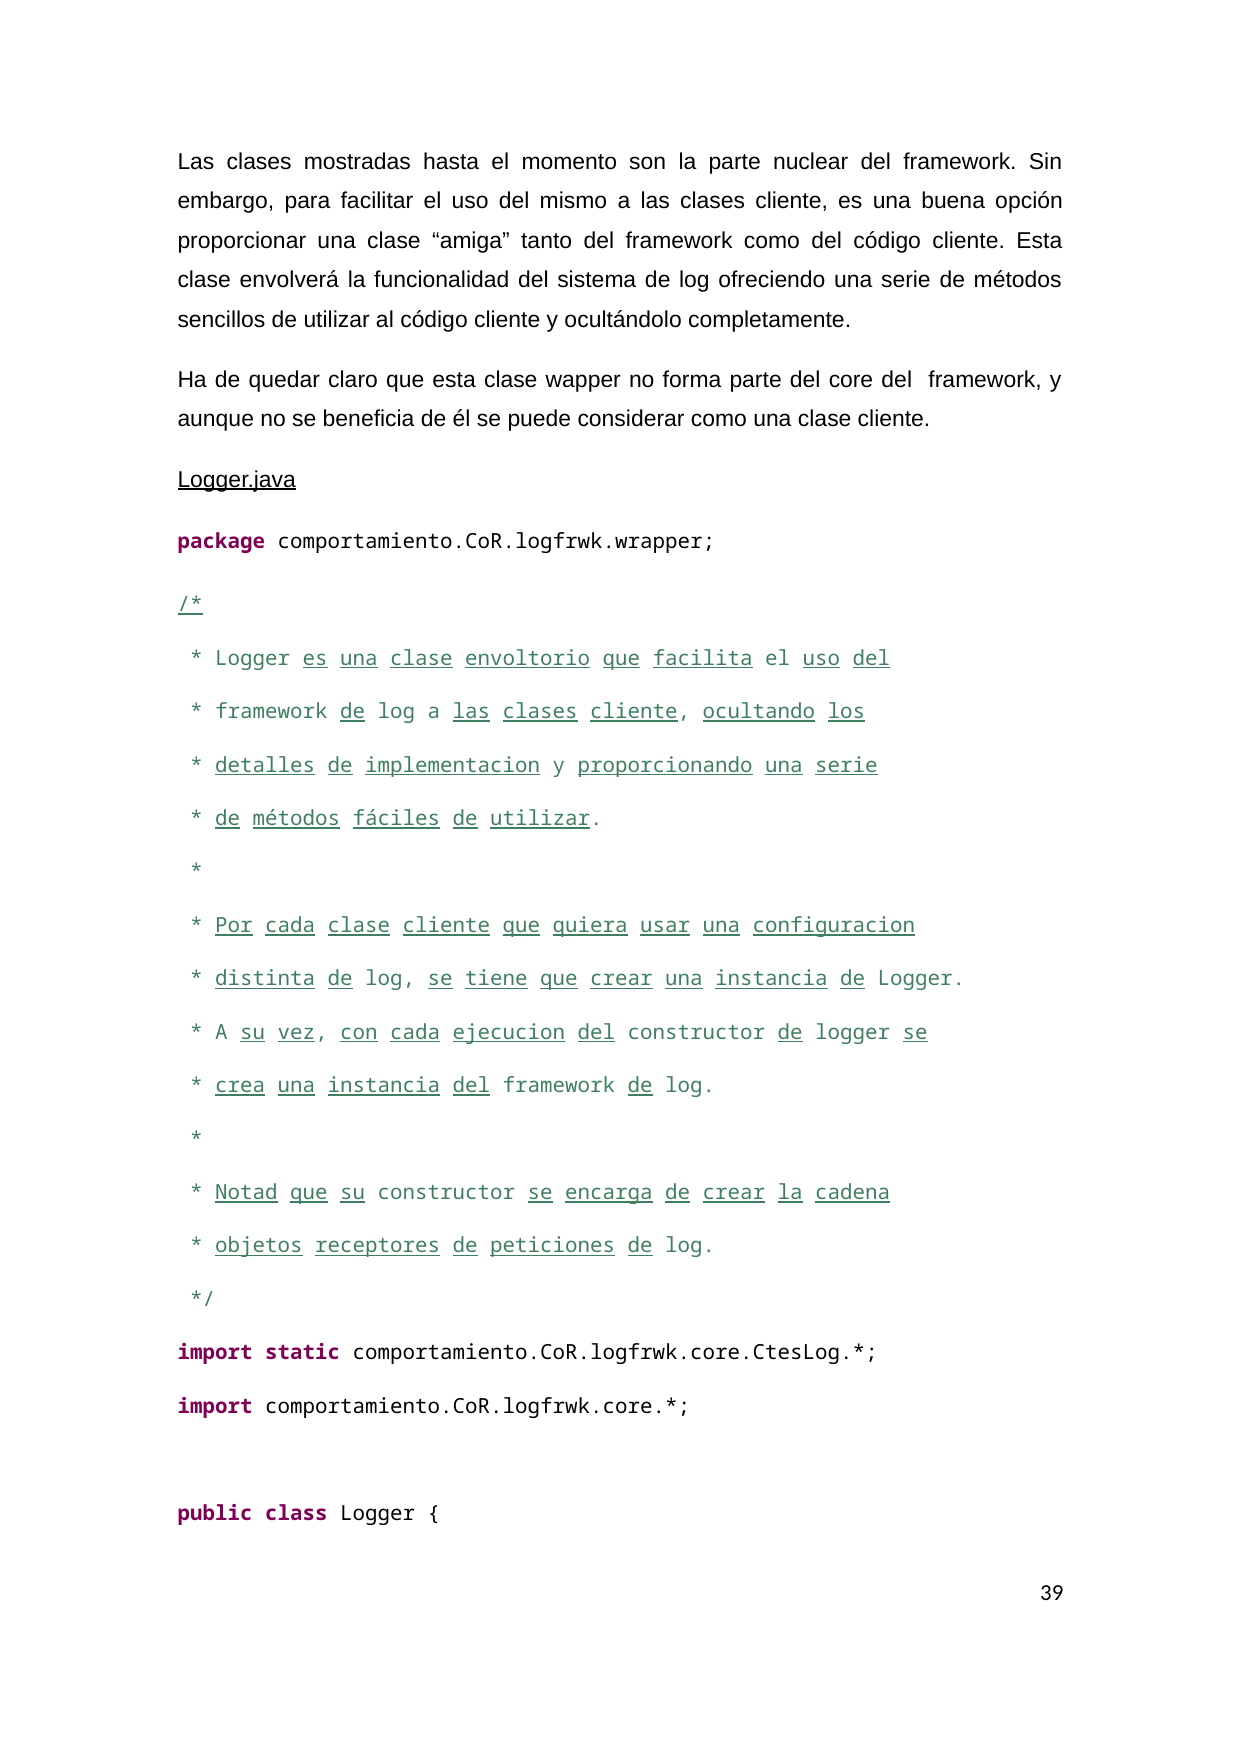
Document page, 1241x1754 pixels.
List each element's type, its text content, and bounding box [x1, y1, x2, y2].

text Las clases mostradas hasta el momento son la parte nuclear del framework. Sin embargo, para facilitar el uso del mismo a las clases cliente, es una buena opción proporcionar una clase “amiga” tanto del framework como del código cliente. Esta clase envolverá la funcionalidad del sistema de log ofreciendo una serie de métodos sencillos de utilizar al código cliente y ocultándolo completamente. [177, 148, 1063, 332]
text * [177, 1124, 1063, 1152]
text * crea una instancia del framework de log. [177, 1070, 1063, 1099]
text Logger.java [177, 466, 1063, 492]
text * Notad que su constructor se encarga de crear la cadena [177, 1177, 1063, 1206]
text * detalles de implementacion y proporcionando una serie [177, 750, 1063, 778]
text * Por cada clase cliente que quiera usar una configuracion [177, 910, 1063, 938]
text public class Logger { [177, 1498, 1063, 1526]
text import static comportamiento.CoR.logfrwk.core.CtesLog.*; [177, 1337, 1063, 1366]
text * de métodos fáciles de utilizar. [177, 803, 1063, 832]
text * distinta de log, se tiene que crear una instancia de Logger. [177, 963, 1063, 992]
text */ [177, 1284, 1063, 1312]
text * [177, 857, 1063, 885]
text * objetos receptores de peticiones de log. [177, 1231, 1063, 1259]
text * A su vez, con cada ejecucion del constructor de logger se [177, 1017, 1063, 1045]
text * framework de log a las clases cliente, ocultando los [177, 696, 1063, 725]
text /* [177, 589, 1063, 618]
text package comportamiento.CoR.logfrwk.wrapper; [177, 526, 1063, 554]
text Ha de quedar claro que esta clase wapper no forma parte del core del framework, y aunque no se beneficia de él se puede considerar como una clase cliente. [177, 366, 1063, 432]
text import comportamiento.CoR.logfrwk.core.*; [177, 1391, 1063, 1419]
text * Logger es una clase envoltorio que facilita el uso del [177, 643, 1063, 671]
